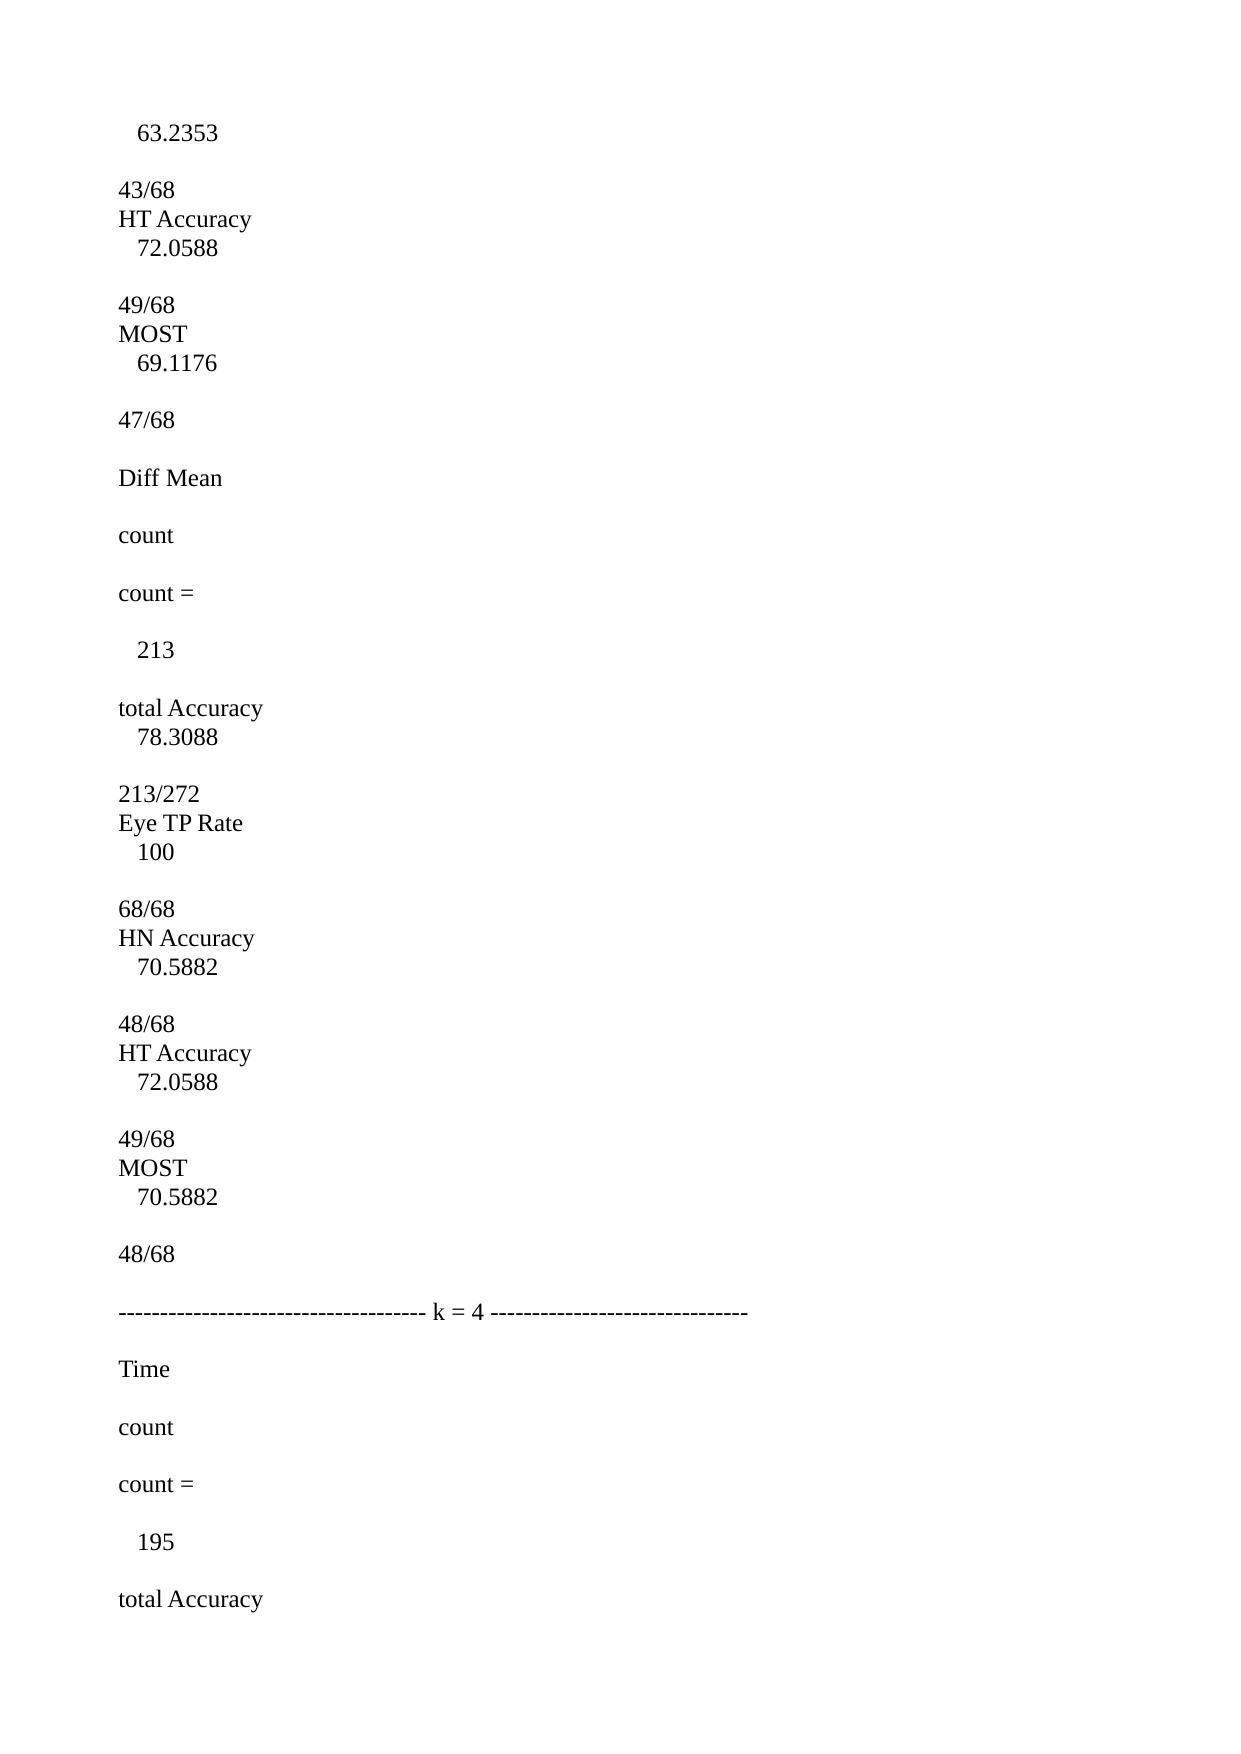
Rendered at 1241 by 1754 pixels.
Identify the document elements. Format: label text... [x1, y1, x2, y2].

text HT Accuracy [118, 204, 1122, 233]
text HT Accuracy [118, 1038, 1122, 1067]
text 49/68 [118, 291, 1122, 319]
text 49/68 [118, 1124, 1122, 1153]
text 48/68 [118, 1239, 1122, 1268]
text count [118, 521, 1122, 549]
text total Accuracy [118, 1584, 1122, 1613]
text count = [118, 1469, 1122, 1498]
text Time [118, 1354, 1122, 1383]
text 100 [118, 837, 1122, 866]
text count = [118, 578, 1122, 607]
text 48/68 [118, 1009, 1122, 1038]
text Eye TP Rate [118, 808, 1122, 837]
text total Accuracy [118, 693, 1122, 722]
text 78.3088 [118, 722, 1122, 751]
text 70.5882 [118, 1182, 1122, 1211]
text ------------------------------------- k = 4 ------------------------------- [118, 1297, 1122, 1326]
text 47/68 [118, 406, 1122, 434]
text Diff Mean [118, 463, 1122, 492]
text 70.5882 [118, 952, 1122, 981]
text 68/68 [118, 894, 1122, 923]
text 43/68 [118, 176, 1122, 204]
text 213/272 [118, 779, 1122, 808]
text 69.1176 [118, 348, 1122, 377]
text 63.2353 [118, 118, 1122, 147]
text MOST [118, 1153, 1122, 1182]
text 195 [118, 1527, 1122, 1556]
text 213 [118, 636, 1122, 664]
text count [118, 1412, 1122, 1441]
text MOST [118, 319, 1122, 348]
text HN Accuracy [118, 923, 1122, 952]
text 72.0588 [118, 1067, 1122, 1096]
text 72.0588 [118, 233, 1122, 262]
